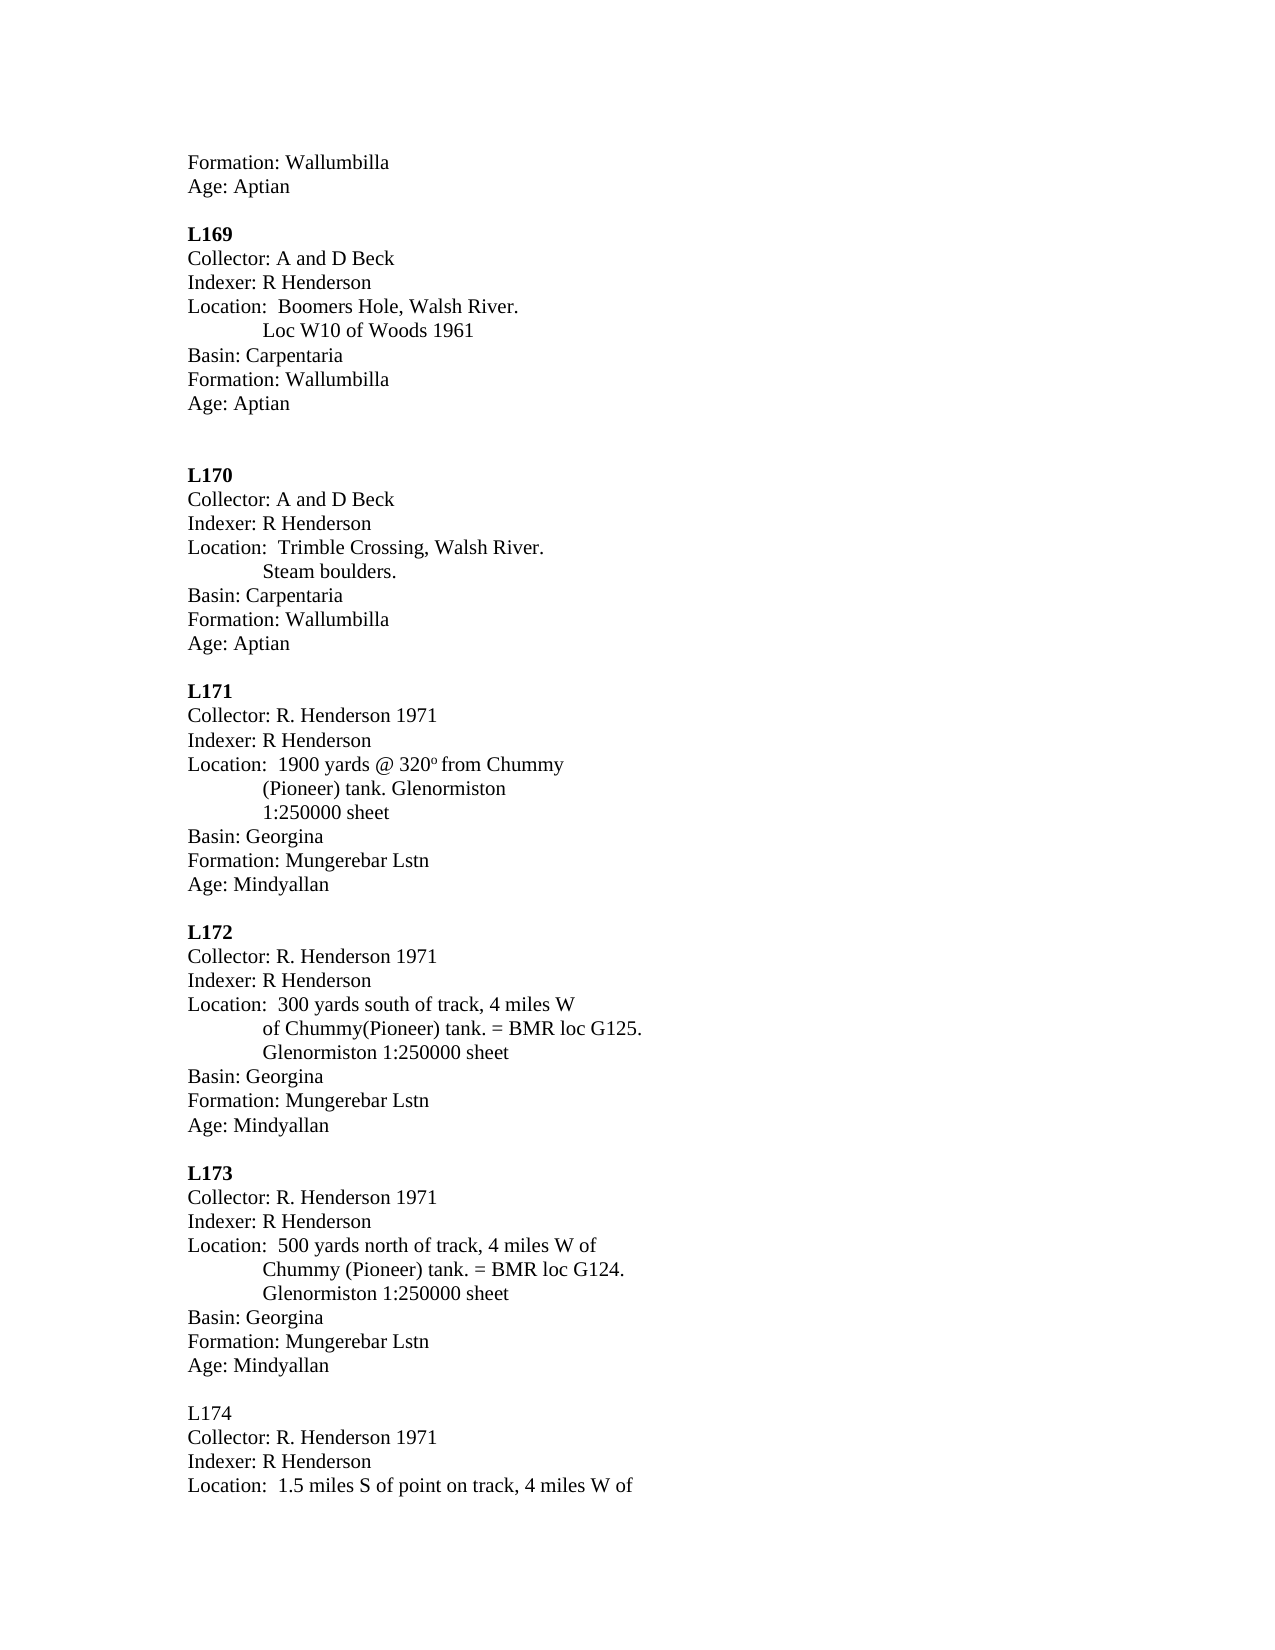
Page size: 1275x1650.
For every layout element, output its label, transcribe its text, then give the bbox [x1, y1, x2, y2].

text L173 [187, 1161, 1087, 1185]
text Collector: A and D Beck [187, 487, 1087, 511]
text Glenormiston 1:250000 sheet [187, 1040, 1087, 1064]
text Basin: Carpentaria [187, 342, 1087, 367]
text Age: Aptian [187, 631, 1087, 655]
text of Chummy(Pioneer) tank. = BMR loc G125. [187, 1016, 1087, 1040]
text 1:250000 sheet [187, 800, 1087, 824]
text L172 [187, 920, 1087, 944]
text Formation: Wallumbilla [187, 150, 1087, 174]
text Chummy (Pioneer) tank. = BMR loc G124. [187, 1257, 1087, 1281]
text Indexer: R Henderson [187, 270, 1087, 294]
text L169 [187, 222, 1087, 246]
text L170 [187, 463, 1087, 487]
text Indexer: R Henderson [187, 511, 1087, 535]
text Location: 300 yards south of track, 4 miles W [187, 992, 1087, 1016]
text Collector: A and D Beck [187, 246, 1087, 270]
text L174 [187, 1401, 1087, 1425]
text Basin: Georgina [187, 1305, 1087, 1329]
text Collector: R. Henderson 1971 [187, 944, 1087, 968]
text Age: Mindyallan [187, 872, 1087, 896]
text Location: 500 yards north of track, 4 miles W of [187, 1233, 1087, 1257]
text Loc W10 of Woods 1961 [187, 318, 1087, 342]
text Age: Mindyallan [187, 1112, 1087, 1137]
text Formation: Wallumbilla [187, 367, 1087, 391]
text Basin: Georgina [187, 1064, 1087, 1088]
text Formation: Wallumbilla [187, 607, 1087, 631]
text Location: 1.5 miles S of point on track, 4 miles W of [187, 1473, 1087, 1497]
text Formation: Mungerebar Lstn [187, 1088, 1087, 1112]
text Formation: Mungerebar Lstn [187, 848, 1087, 872]
text Collector: R. Henderson 1971 [187, 1185, 1087, 1209]
text Indexer: R Henderson [187, 968, 1087, 992]
text Age: Aptian [187, 391, 1087, 415]
text Basin: Georgina [187, 824, 1087, 848]
text Glenormiston 1:250000 sheet [187, 1281, 1087, 1305]
text Basin: Carpentaria [187, 583, 1087, 607]
text Location: 1900 yards @ 320o from Chummy [187, 752, 1087, 776]
text L171 [187, 679, 1087, 703]
text Location: Boomers Hole, Walsh River. [187, 294, 1087, 318]
text Indexer: R Henderson [187, 1449, 1087, 1473]
text Indexer: R Henderson [187, 1209, 1087, 1233]
text Formation: Mungerebar Lstn [187, 1329, 1087, 1353]
text Age: Aptian [187, 174, 1087, 198]
text Collector: R. Henderson 1971 [187, 703, 1087, 727]
text Location: Trimble Crossing, Walsh River. [187, 535, 1087, 559]
text Indexer: R Henderson [187, 727, 1087, 752]
text Age: Mindyallan [187, 1353, 1087, 1377]
text (Pioneer) tank. Glenormiston [187, 776, 1087, 800]
text Collector: R. Henderson 1971 [187, 1425, 1087, 1449]
text Steam boulders. [187, 559, 1087, 583]
